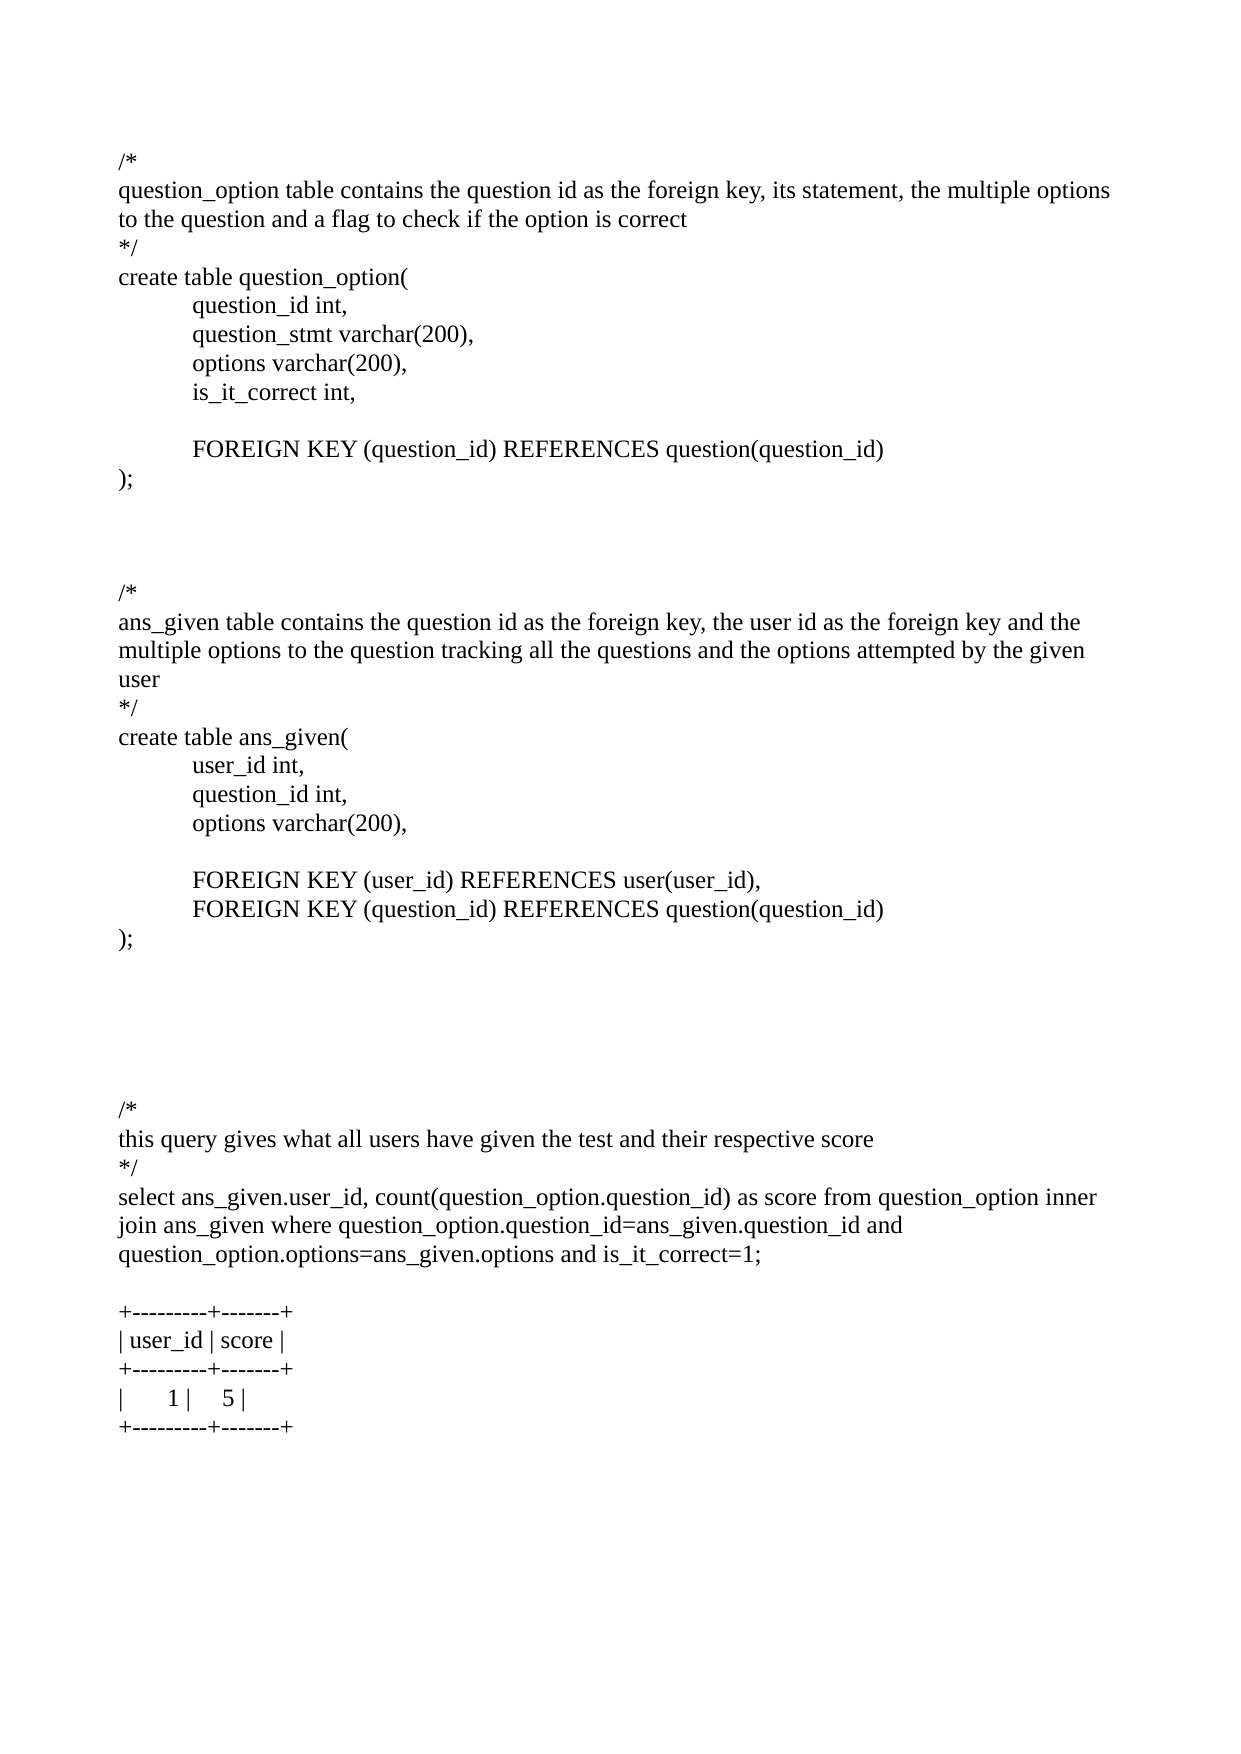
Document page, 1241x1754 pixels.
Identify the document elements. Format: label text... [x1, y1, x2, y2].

text question_stmt varchar(200), [118, 319, 1122, 348]
text /* [118, 578, 1122, 607]
text this query gives what all users have given the test and their respective score [118, 1124, 1122, 1153]
text FOREIGN KEY (user_id) REFERENCES user(user_id), [118, 866, 1122, 894]
text | user_id | score | [118, 1326, 1122, 1354]
text question_id int, [118, 291, 1122, 319]
text create table ans_given( [118, 722, 1122, 751]
text create table question_option( [118, 262, 1122, 291]
text options varchar(200), [118, 348, 1122, 377]
text ); [118, 923, 1122, 952]
text +---------+-------+ [118, 1354, 1122, 1383]
text | 1 | 5 | [118, 1383, 1122, 1412]
text select ans_given.user_id, count(question_option.question_id) as score from question_option inner join ans_given where question_option.question_id=ans_given.question_id and question_option.options=ans_given.options and is_it_correct=1; [118, 1182, 1122, 1268]
text */ [118, 1153, 1122, 1182]
text FOREIGN KEY (question_id) REFERENCES question(question_id) [118, 434, 1122, 463]
text ); [118, 463, 1122, 492]
text */ [118, 233, 1122, 262]
text is_it_correct int, [118, 377, 1122, 406]
text */ [118, 693, 1122, 722]
text /* [118, 147, 1122, 176]
text FOREIGN KEY (question_id) REFERENCES question(question_id) [118, 894, 1122, 923]
text user_id int, [118, 751, 1122, 779]
text ans_given table contains the question id as the foreign key, the user id as the foreign key and the multiple options to the question tracking all the questions and the options attempted by the given user [118, 607, 1122, 693]
text +---------+-------+ [118, 1412, 1122, 1441]
text question_option table contains the question id as the foreign key, its statement, the multiple options to the question and a flag to check if the option is correct [118, 176, 1122, 233]
text question_id int, [118, 779, 1122, 808]
text /* [118, 1096, 1122, 1124]
text +---------+-------+ [118, 1297, 1122, 1326]
text options varchar(200), [118, 808, 1122, 837]
